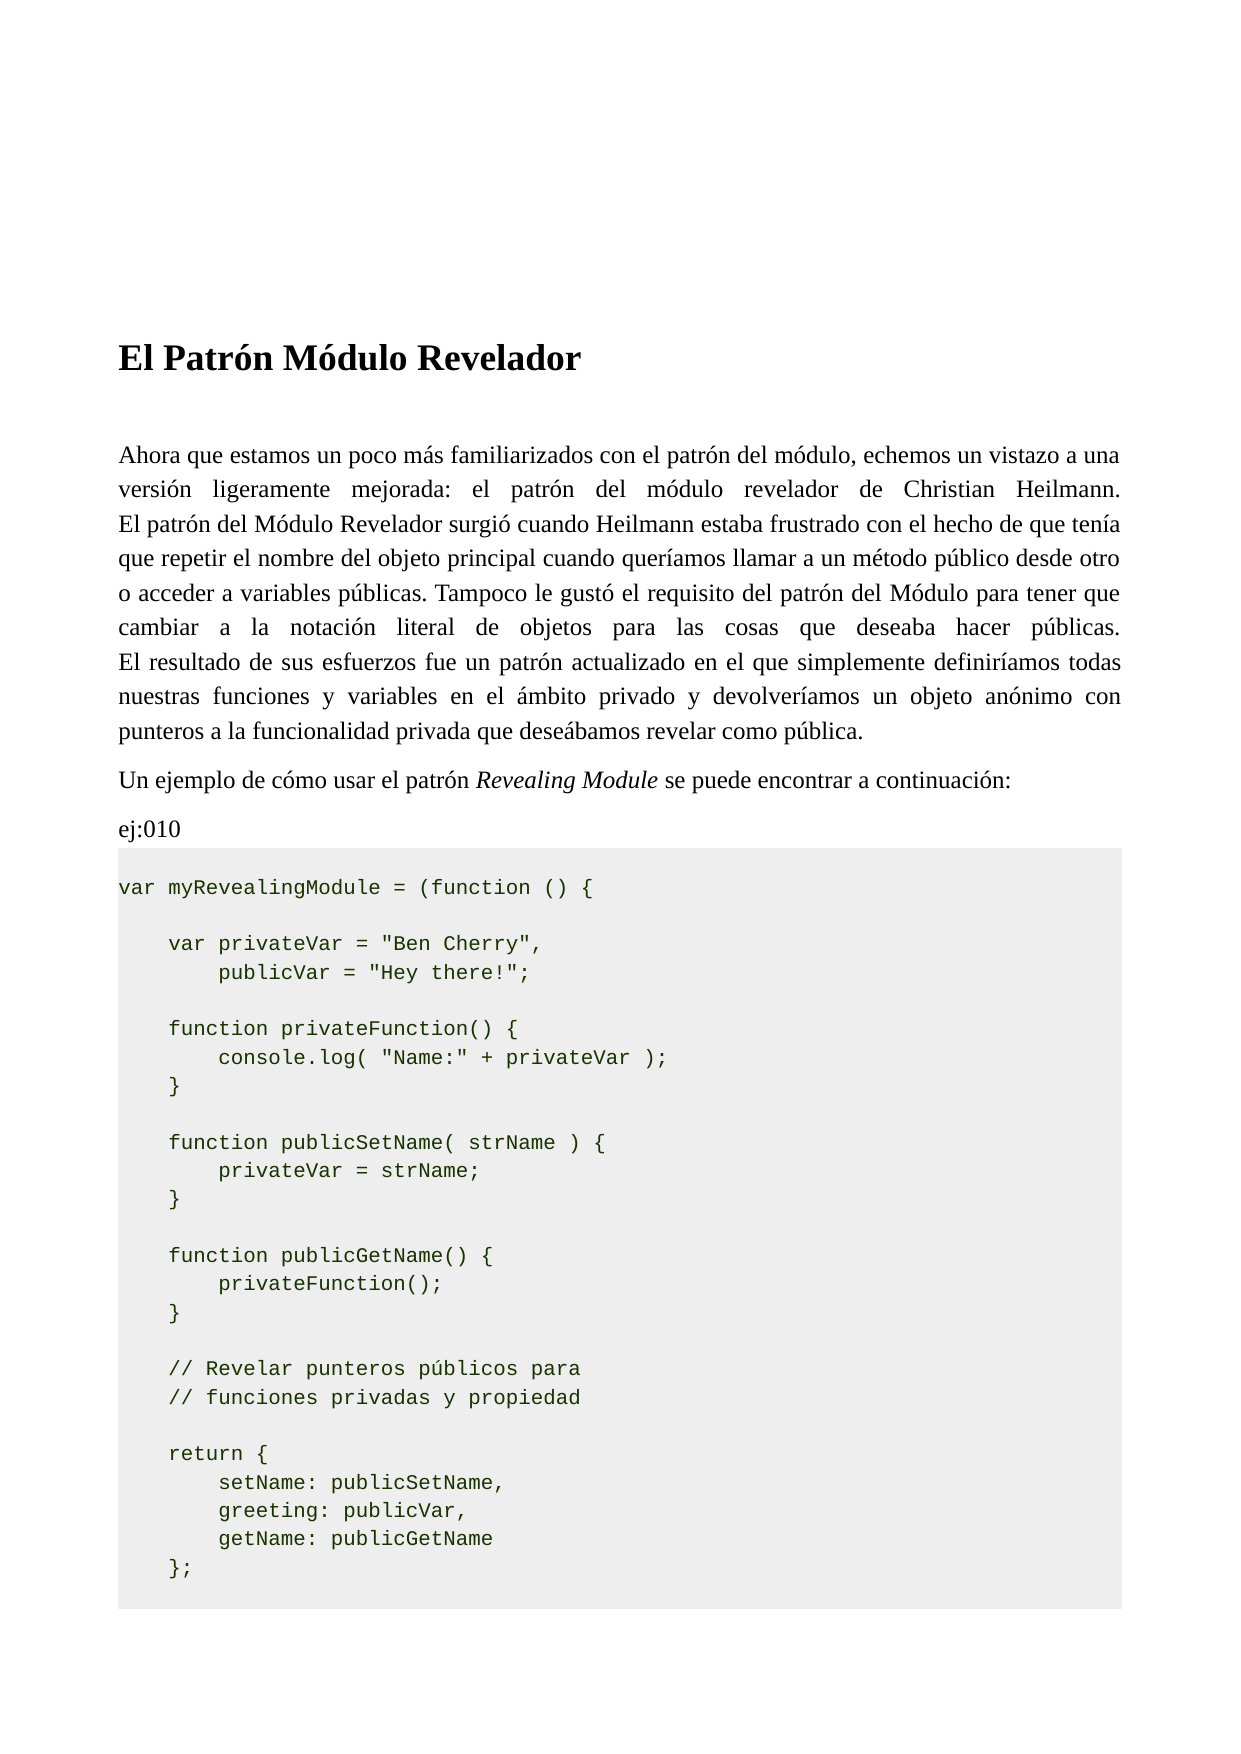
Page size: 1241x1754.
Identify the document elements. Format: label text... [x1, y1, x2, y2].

text function publicSetName( strName ) { [118, 1132, 1122, 1155]
text console.log( "Name:" + privateVar ); [118, 1047, 1122, 1070]
text getName: publicGetName [118, 1528, 1122, 1552]
text return { [118, 1443, 1122, 1467]
text // Revelar punteros públicos para [118, 1358, 1122, 1382]
text function publicGetName() { [118, 1245, 1122, 1269]
text privateFunction(); [118, 1273, 1122, 1297]
subtitle El Patrón Módulo Revelador [118, 335, 1122, 378]
text ej:010 [118, 814, 1122, 843]
text publicVar = "Hey there!"; [118, 962, 1122, 985]
text Ahora que estamos un poco más familiarizados con el patrón del módulo, echemos un vistazo a una versión ligeramente mejorada: el patrón del módulo revelador de Christian Heilmann. El patrón del Módulo Revelador surgió cuando Heilmann estaba frustrado con el hecho de que tenía que repetir el nombre del objeto principal cuando queríamos llamar a un método público desde otro o acceder a variables públicas. Tampoco le gustó el requisito del patrón del Módulo para tener que cambiar a la notación literal de objetos para las cosas que deseaba hacer públicas. El resultado de sus esfuerzos fue un patrón actualizado en el que simplemente definiríamos todas nuestras funciones y variables en el ámbito privado y devolveríamos un objeto anónimo con punteros a la funcionalidad privada que deseábamos revelar como pública. [118, 440, 1122, 744]
text } [118, 1188, 1122, 1212]
text }; [118, 1557, 1122, 1580]
text privateVar = strName; [118, 1160, 1122, 1184]
text function privateFunction() { [118, 1018, 1122, 1042]
text Un ejemplo de cómo usar el patrón Revealing Module se puede encontrar a continuación: [118, 765, 1122, 793]
text } [118, 1075, 1122, 1099]
text } [118, 1302, 1122, 1325]
text var privateVar = "Ben Cherry", [118, 933, 1122, 957]
text var myRevealingModule = (function () { [118, 877, 1122, 900]
text // funciones privadas y propiedad [118, 1387, 1122, 1410]
text setName: publicSetName, [118, 1472, 1122, 1495]
text greeting: publicVar, [118, 1500, 1122, 1524]
